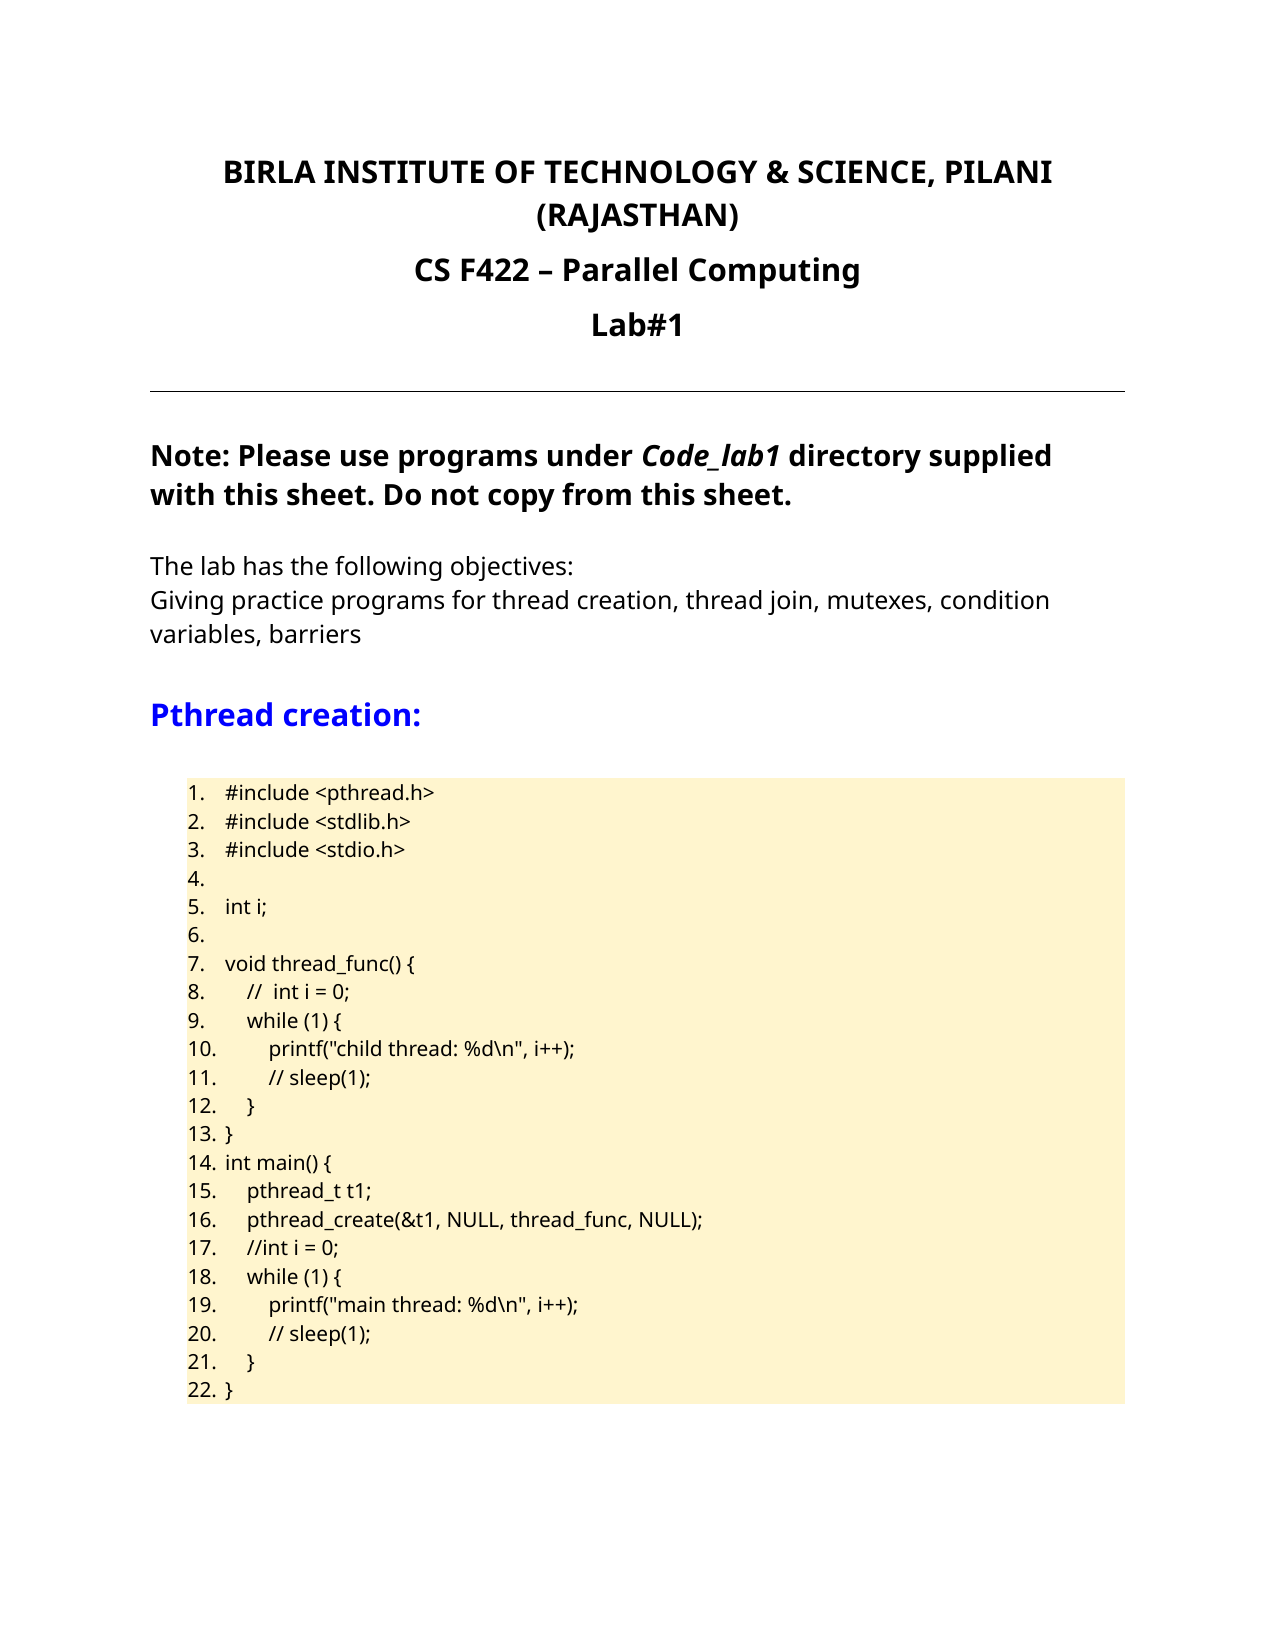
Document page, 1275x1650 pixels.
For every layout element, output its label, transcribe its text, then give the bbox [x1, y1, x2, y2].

list pthread_t t1; [187, 1176, 1125, 1205]
list void thread_func() { [187, 949, 1125, 977]
text Pthread creation: [150, 693, 1125, 736]
list // sleep(1); [187, 1063, 1125, 1091]
text BIRLA INSTITUTE OF TECHNOLOGY & SCIENCE, PILANI (RAJASTHAN) [150, 150, 1125, 235]
list // sleep(1); [187, 1319, 1125, 1347]
text Giving practice programs for thread creation, thread join, mutexes, condition variables, barriers [150, 582, 1125, 651]
list int main() { [187, 1148, 1125, 1176]
list } [187, 1119, 1125, 1148]
text Note: Please use programs under Code_lab1 directory supplied with this sheet. Do not copy from this sheet. [150, 435, 1125, 514]
list #include <stdlib.h> [187, 807, 1125, 835]
list // int i = 0; [187, 977, 1125, 1006]
list int i; [187, 892, 1125, 921]
list } [187, 1376, 1125, 1404]
list printf("child thread: %d\n", i++); [187, 1034, 1125, 1063]
list printf("main thread: %d\n", i++); [187, 1290, 1125, 1319]
list while (1) { [187, 1262, 1125, 1290]
list pthread_create(&t1, NULL, thread_func, NULL); [187, 1205, 1125, 1233]
list while (1) { [187, 1006, 1125, 1034]
list } [187, 1347, 1125, 1376]
text The lab has the following objectives: [150, 548, 1125, 582]
list #include <stdio.h> [187, 835, 1125, 864]
list //int i = 0; [187, 1233, 1125, 1262]
text CS F422 – Parallel Computing [150, 248, 1125, 290]
text Lab#1 [150, 303, 1125, 345]
list #include <pthread.h> [187, 778, 1125, 807]
list } [187, 1091, 1125, 1119]
